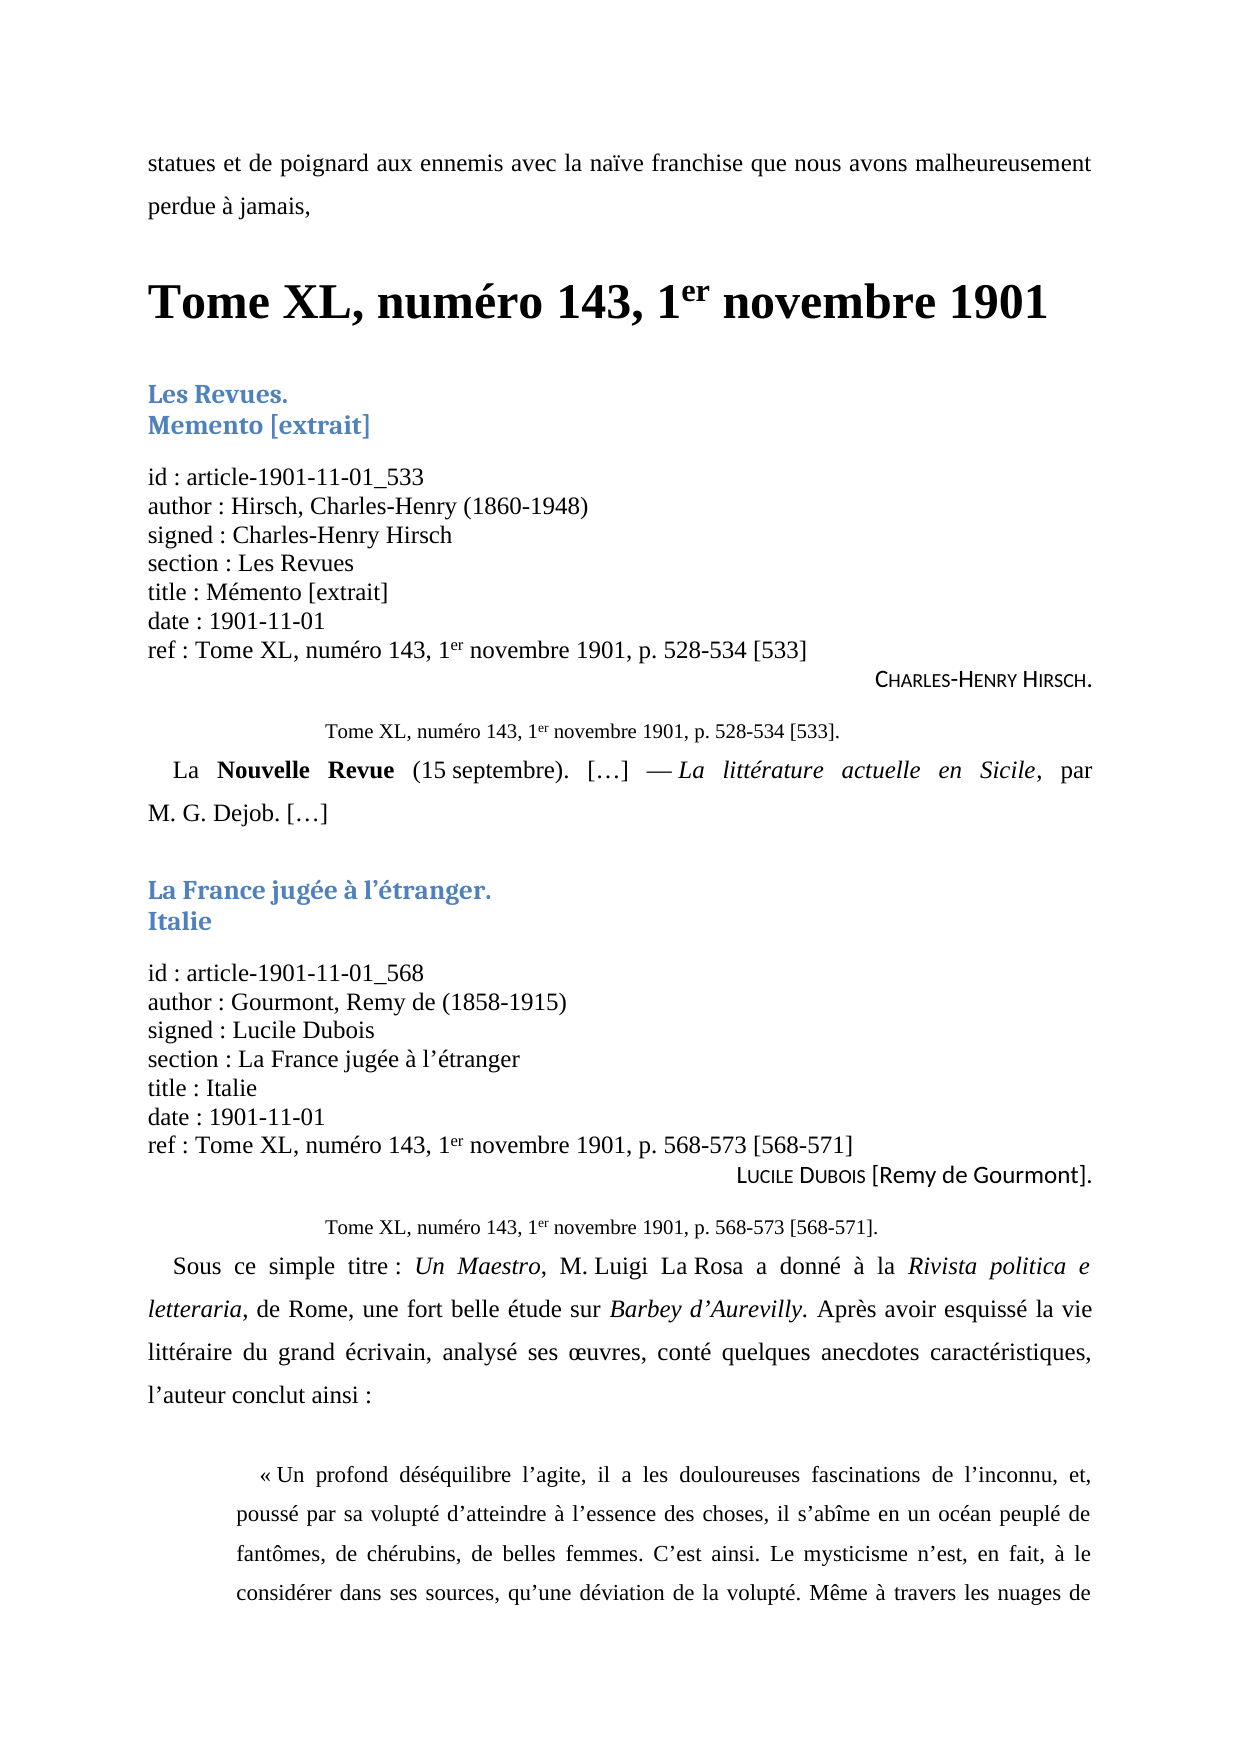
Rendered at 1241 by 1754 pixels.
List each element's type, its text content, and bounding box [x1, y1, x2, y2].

text statues et de poignard aux ennemis avec la naïve franchise que nous avons malheureusement perdue à jamais, [148, 148, 1093, 219]
text section : La France jugée à l’étranger [148, 1044, 1093, 1073]
text ref : Tome XL, numéro 143, 1er novembre 1901, p. 528-534 [533] [148, 635, 1093, 663]
text « Un profond déséquilibre l’agite, il a les douloureuses fascinations de l’inconnu, et, poussé par sa volupté d’atteindre à l’essence des choses, il s’abîme en un océan peuplé de fantômes, de chérubins, de belles femmes. C’est ainsi. Le mysticisme n’est, en fait, à le considérer dans ses sources, qu’une déviation de la volupté. Même à travers les nuages de [236, 1461, 1093, 1606]
subtitle La France jugée à l’étranger. Italie [148, 875, 1093, 937]
text author : Gourmont, Remy de (1858-1915) [148, 987, 1093, 1015]
text Lucile Dubois [Remy de Gourmont]. [148, 1159, 1093, 1190]
text Charles-Henry Hirsch. [148, 663, 1093, 694]
subtitle Tome XL, numéro 143, 1er novembre 1901 [148, 271, 1093, 329]
text Sous ce simple titre : Un Maestro, M. Luigi La Rosa a donné à la Rivista politica e letteraria, de Rome, une fort belle étude sur Barbey d’Aurevilly. Après avoir esquissé la vie littéraire du grand écrivain, analysé ses œuvres, conté quelques anecdotes caractéristiques, l’auteur conclut ainsi : [148, 1251, 1093, 1409]
text signed : Charles-Henry Hirsch [148, 520, 1093, 548]
subtitle Les Revues. Memento [extrait] [148, 379, 1093, 441]
text Tome XL, numéro 143, 1er novembre 1901, p. 568-573 [568-571]. [325, 1215, 1093, 1239]
text Tome XL, numéro 143, 1er novembre 1901, p. 528-534 [533]. [325, 719, 1093, 743]
text date : 1901-11-01 [148, 606, 1093, 635]
text title : Mémento [extrait] [148, 577, 1093, 606]
text id : article-1901-11-01_568 [148, 958, 1093, 987]
text signed : Lucile Dubois [148, 1015, 1093, 1044]
text La Nouvelle Revue (15 septembre). […] — La littérature actuelle en Sicile, par M. G. Dejob. […] [148, 755, 1093, 827]
text title : Italie [148, 1073, 1093, 1102]
text id : article-1901-11-01_533 [148, 462, 1093, 491]
text author : Hirsch, Charles-Henry (1860-1948) [148, 491, 1093, 520]
text date : 1901-11-01 [148, 1102, 1093, 1130]
text ref : Tome XL, numéro 143, 1er novembre 1901, p. 568-573 [568-571] [148, 1130, 1093, 1159]
text section : Les Revues [148, 548, 1093, 577]
